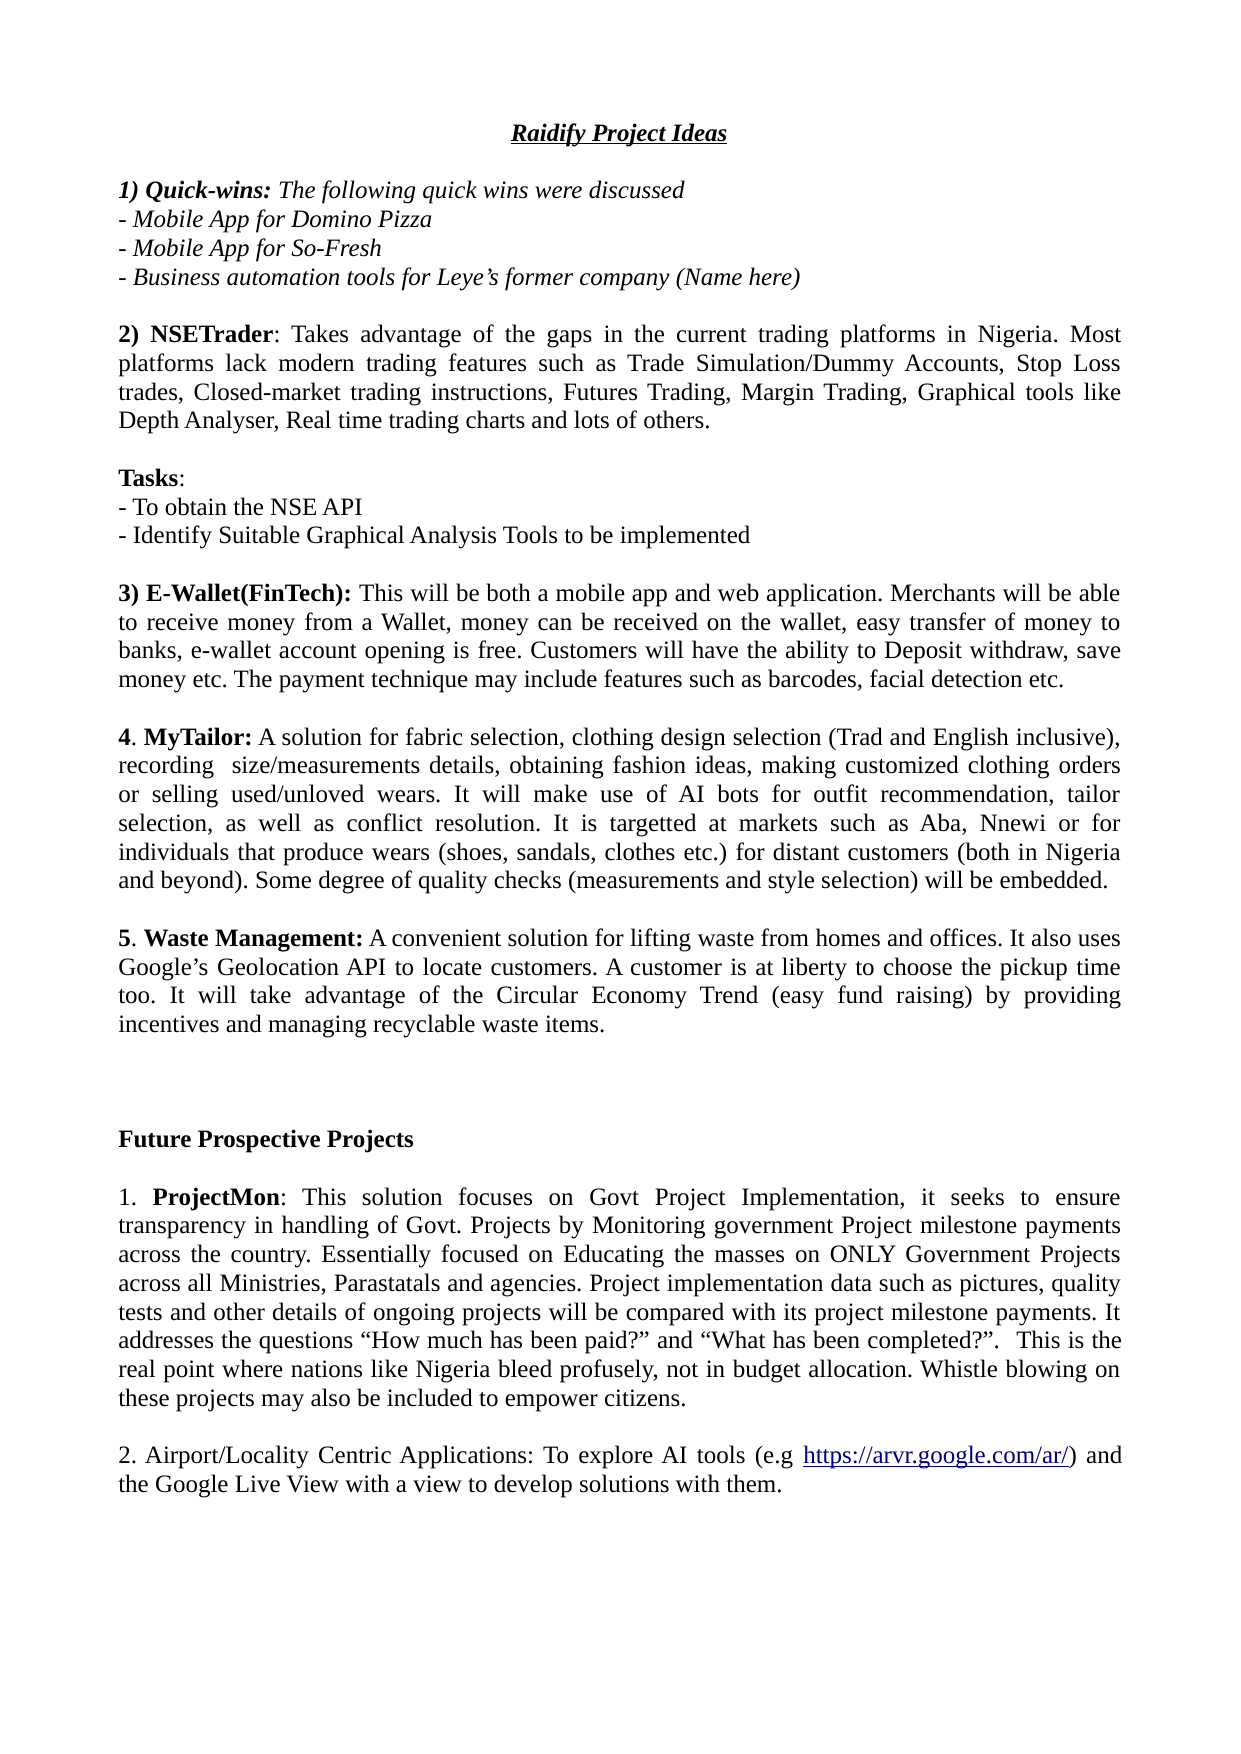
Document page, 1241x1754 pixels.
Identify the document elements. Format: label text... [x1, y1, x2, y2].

text - Business automation tools for Leye’s former company (Name here) [118, 262, 1122, 291]
text - Mobile App for So-Fresh [118, 233, 1122, 262]
text 4. MyTailor: A solution for fabric selection, clothing design selection (Trad and English inclusive), recording size/measurements details, obtaining fashion ideas, making customized clothing orders or selling used/unloved wears. It will make use of AI bots for outfit recommendation, tailor selection, as well as conflict resolution. It is targetted at markets such as Aba, Nnewi or for individuals that produce wears (shoes, sandals, clothes etc.) for distant customers (both in Nigeria and beyond). Some degree of quality checks (measurements and style selection) will be embedded. [118, 722, 1122, 894]
text 2) NSETrader: Takes advantage of the gaps in the current trading platforms in Nigeria. Most platforms lack modern trading features such as Trade Simulation/Dummy Accounts, Stop Loss trades, Closed-market trading instructions, Futures Trading, Margin Trading, Graphical tools like Depth Analyser, Real time trading charts and lots of others. [118, 319, 1122, 434]
text Future Prospective Projects [118, 1124, 1122, 1153]
text 2. Airport/Locality Centric Applications: To explore AI tools (e.g https://arvr.google.com/ar/) and the Google Live View with a view to develop solutions with them. [118, 1441, 1122, 1498]
text Tasks: [118, 463, 1122, 492]
text - To obtain the NSE API [118, 492, 1122, 521]
text - Identify Suitable Graphical Analysis Tools to be implemented [118, 521, 1122, 549]
text 5. Waste Management: A convenient solution for lifting waste from homes and offices. It also uses Google’s Geolocation API to locate customers. A customer is at liberty to choose the pickup time too. It will take advantage of the Circular Economy Trend (easy fund raising) by providing incentives and managing recyclable waste items. [118, 923, 1122, 1038]
text 1) Quick-wins: The following quick wins were discussed [118, 176, 1122, 204]
text Raidify Project Ideas [118, 118, 1122, 147]
text - Mobile App for Domino Pizza [118, 204, 1122, 233]
text 3) E-Wallet(FinTech): This will be both a mobile app and web application. Merchants will be able to receive money from a Wallet, money can be received on the wallet, easy transfer of money to banks, e-wallet account opening is free. Customers will have the ability to Deposit withdraw, save money etc. The payment technique may include features such as barcodes, facial detection etc. [118, 578, 1122, 693]
text 1. ProjectMon: This solution focuses on Govt Project Implementation, it seeks to ensure transparency in handling of Govt. Projects by Monitoring government Project milestone payments across the country. Essentially focused on Educating the masses on ONLY Government Projects across all Ministries, Parastatals and agencies. Project implementation data such as pictures, quality tests and other details of ongoing projects will be compared with its project milestone payments. It addresses the questions “How much has been paid?” and “What has been completed?”. This is the real point where nations like Nigeria bleed profusely, not in budget allocation. Whistle blowing on these projects may also be included to empower citizens. [118, 1182, 1122, 1412]
